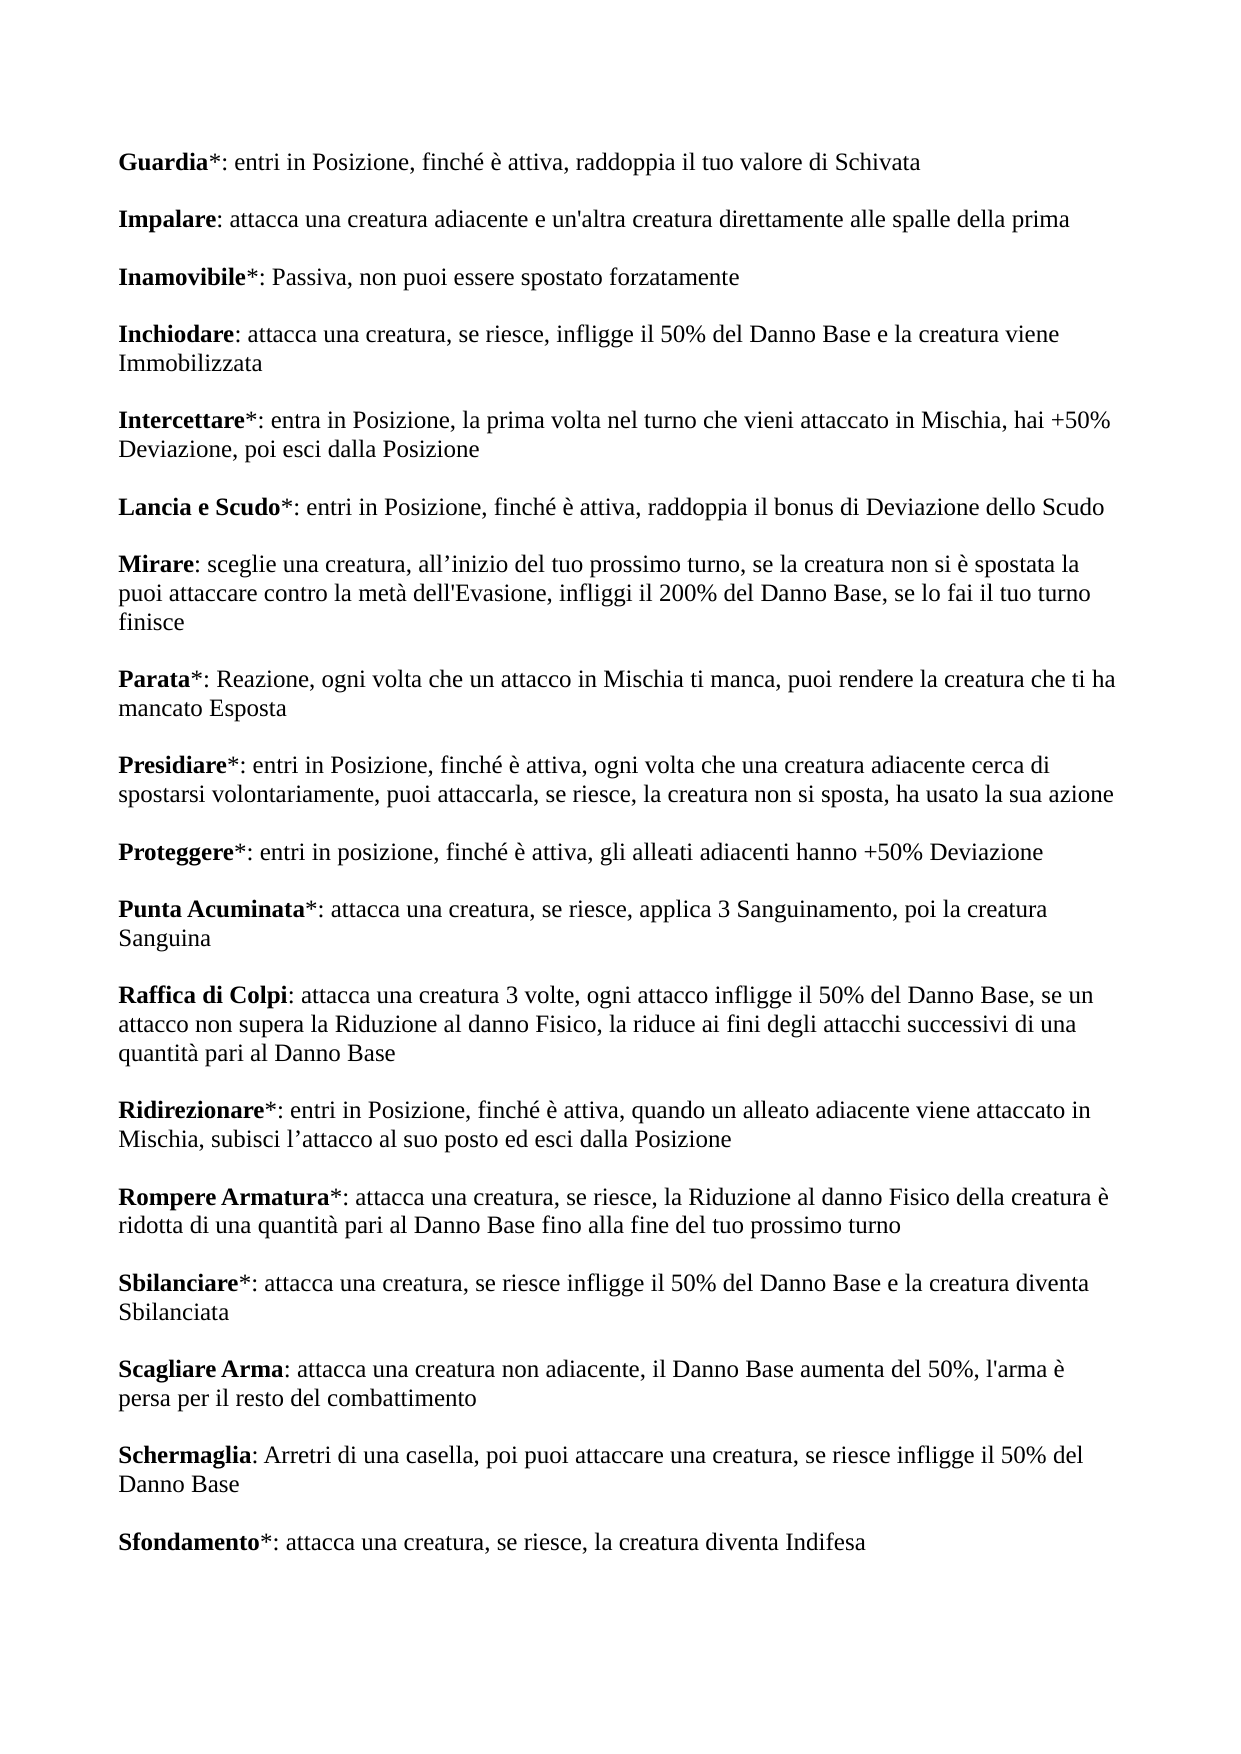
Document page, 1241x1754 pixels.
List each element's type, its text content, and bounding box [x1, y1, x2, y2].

text Guardia*: entri in Posizione, finché è attiva, raddoppia il tuo valore di Schivata [118, 147, 1122, 176]
text Sfondamento*: attacca una creatura, se riesce, la creatura diventa Indifesa [118, 1527, 1122, 1556]
text Proteggere*: entri in posizione, finché è attiva, gli alleati adiacenti hanno +50% Deviazione [118, 837, 1122, 866]
text Schermaglia: Arretri di una casella, poi puoi attaccare una creatura, se riesce infligge il 50% del Danno Base [118, 1441, 1122, 1498]
text Lancia e Scudo*: entri in Posizione, finché è attiva, raddoppia il bonus di Deviazione dello Scudo [118, 492, 1122, 521]
text Punta Acuminata*: attacca una creatura, se riesce, applica 3 Sanguinamento, poi la creatura Sanguina [118, 894, 1122, 952]
text Raffica di Colpi: attacca una creatura 3 volte, ogni attacco infligge il 50% del Danno Base, se un attacco non supera la Riduzione al danno Fisico, la riduce ai fini degli attacchi successivi di una quantità pari al Danno Base [118, 981, 1122, 1067]
text Mirare: sceglie una creatura, all’inizio del tuo prossimo turno, se la creatura non si è spostata la puoi attaccare contro la metà dell'Evasione, infliggi il 200% del Danno Base, se lo fai il tuo turno finisce [118, 549, 1122, 636]
text Presidiare*: entri in Posizione, finché è attiva, ogni volta che una creatura adiacente cerca di spostarsi volontariamente, puoi attaccarla, se riesce, la creatura non si sposta, ha usato la sua azione [118, 751, 1122, 808]
text Ridirezionare*: entri in Posizione, finché è attiva, quando un alleato adiacente viene attaccato in Mischia, subisci l’attacco al suo posto ed esci dalla Posizione [118, 1096, 1122, 1153]
text Rompere Armatura*: attacca una creatura, se riesce, la Riduzione al danno Fisico della creatura è ridotta di una quantità pari al Danno Base fino alla fine del tuo prossimo turno [118, 1182, 1122, 1239]
text Intercettare*: entra in Posizione, la prima volta nel turno che vieni attaccato in Mischia, hai +50% Deviazione, poi esci dalla Posizione [118, 406, 1122, 463]
text Inamovibile*: Passiva, non puoi essere spostato forzatamente [118, 262, 1122, 291]
text Inchiodare: attacca una creatura, se riesce, infligge il 50% del Danno Base e la creatura viene Immobilizzata [118, 319, 1122, 377]
text Impalare: attacca una creatura adiacente e un'altra creatura direttamente alle spalle della prima [118, 204, 1122, 233]
text Parata*: Reazione, ogni volta che un attacco in Mischia ti manca, puoi rendere la creatura che ti ha mancato Esposta [118, 664, 1122, 722]
text Scagliare Arma: attacca una creatura non adiacente, il Danno Base aumenta del 50%, l'arma è persa per il resto del combattimento [118, 1354, 1122, 1412]
text Sbilanciare*: attacca una creatura, se riesce infligge il 50% del Danno Base e la creatura diventa Sbilanciata [118, 1268, 1122, 1326]
